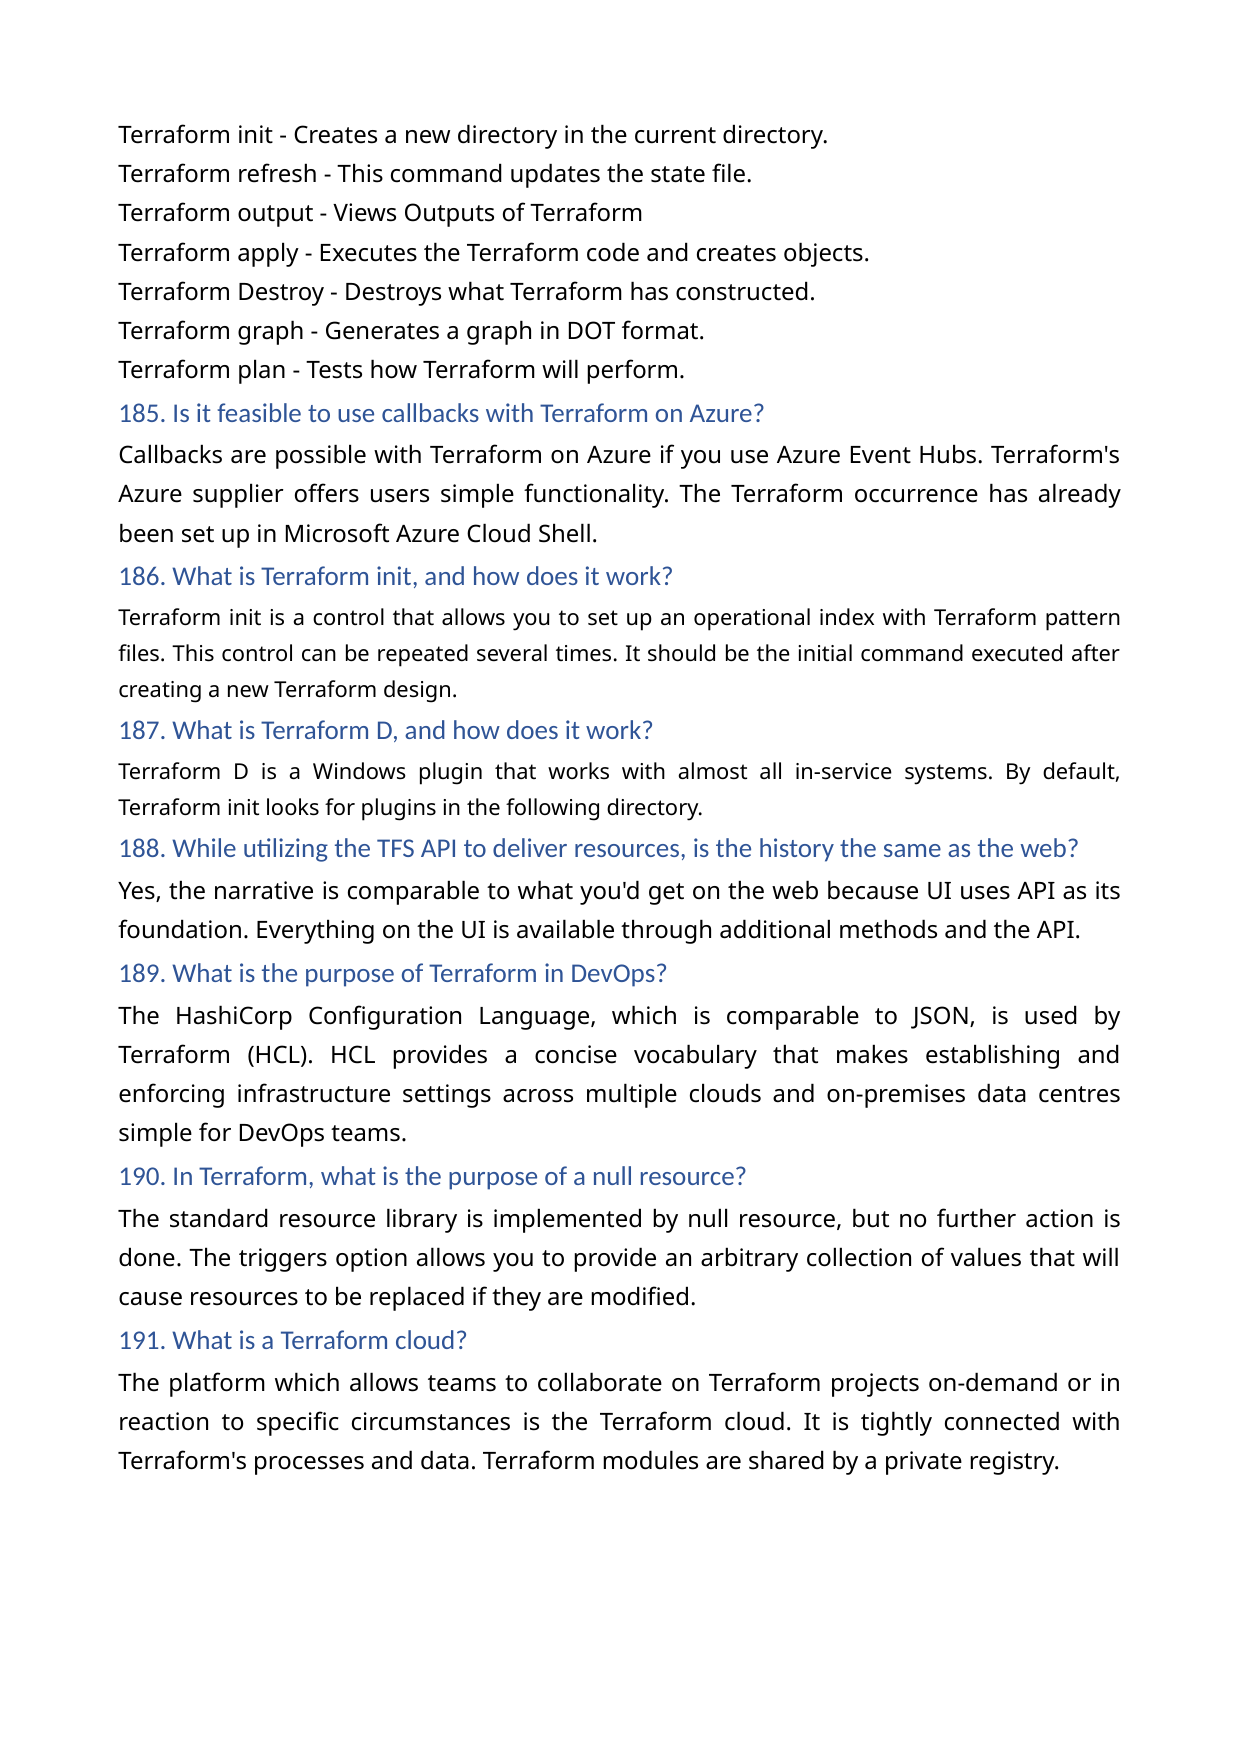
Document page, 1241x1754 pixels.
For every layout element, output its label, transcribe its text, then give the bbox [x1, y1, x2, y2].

text Terraform init is a control that allows you to set up an operational index with Terraform pattern files. This control can be repeated several times. It should be the initial command executed after creating a new Terraform design. [118, 602, 1122, 703]
text Terraform plan - Tests how Terraform will perform. [118, 352, 1122, 385]
text Terraform init - Creates a new directory in the current directory. [118, 118, 1122, 151]
text Terraform apply - Executes the Terraform code and creates objects. [118, 235, 1122, 268]
text The platform which allows teams to collaborate on Terraform projects on-demand or in reaction to specific circumstances is the Terraform cloud. It is tightly connected with Terraform's processes and data. Terraform modules are shared by a private registry. [118, 1366, 1122, 1476]
text Yes, the narrative is comparable to what you'd get on the web because UI uses API as its foundation. Everything on the UI is available through additional methods and the API. [118, 874, 1122, 946]
text Terraform refresh - This command updates the state file. [118, 157, 1122, 190]
text The standard resource library is implemented by null resource, but no further action is done. The triggers option allows you to provide an arbitrary collection of values that will cause resources to be replaced if they are modified. [118, 1202, 1122, 1312]
subtitle 186. What is Terraform init, and how does it work? [118, 559, 1122, 593]
subtitle 190. In Terraform, what is the purpose of a null resource? [118, 1159, 1122, 1192]
subtitle 189. What is the purpose of Terraform in DevOps? [118, 956, 1122, 989]
text The HashiCorp Configuration Language, which is comparable to JSON, is used by Terraform (HCL). HCL provides a concise vocabulary that makes establishing and enforcing infrastructure settings across multiple clouds and on-premises data centres simple for DevOps teams. [118, 999, 1122, 1149]
subtitle 187. What is Terraform D, and how does it work? [118, 713, 1122, 746]
subtitle 185. Is it feasible to use callbacks with Terraform on Azure? [118, 396, 1122, 429]
subtitle 188. While utilizing the TFS API to deliver resources, is the history the same as the web? [118, 832, 1122, 864]
text Terraform D is a Windows plugin that works with almost all in-service systems. By default, Terraform init looks for plugins in the following directory. [118, 756, 1122, 821]
text Terraform output - Views Outputs of Terraform [118, 196, 1122, 229]
text Terraform graph - Generates a graph in DOT format. [118, 313, 1122, 346]
text Terraform Destroy - Destroys what Terraform has constructed. [118, 274, 1122, 307]
subtitle 191. What is a Terraform cloud? [118, 1323, 1122, 1356]
text Callbacks are possible with Terraform on Azure if you use Azure Event Hubs. Terraform's Azure supplier offers users simple functionality. The Terraform occurrence has already been set up in Microsoft Azure Cloud Shell. [118, 438, 1122, 549]
